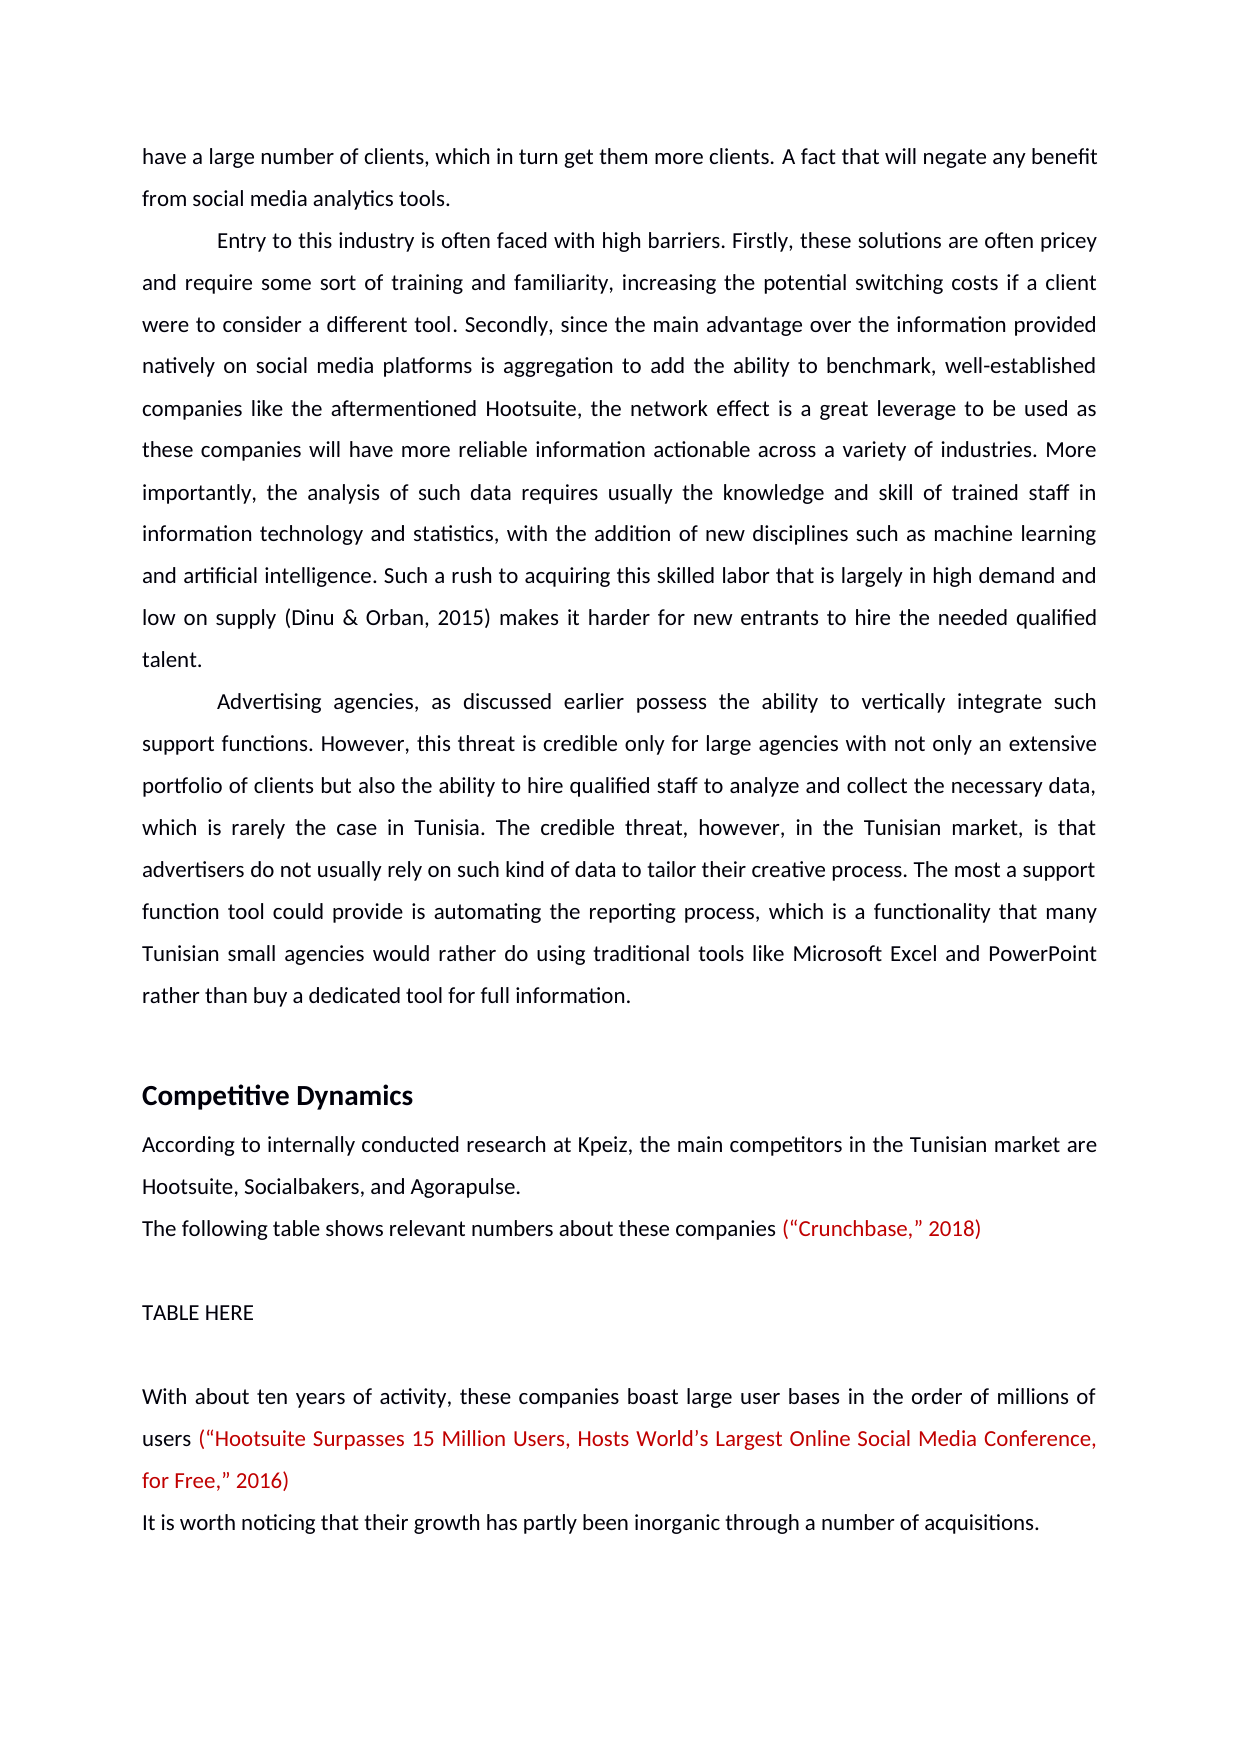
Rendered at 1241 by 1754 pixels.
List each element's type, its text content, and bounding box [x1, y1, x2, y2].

text Competitive Dynamics [142, 1077, 1098, 1112]
text The following table shows relevant numbers about these companies (“Crunchbase,” 2018) [142, 1214, 1098, 1242]
text have a large number of clients, which in turn get them more clients. A fact that will negate any benefit from social media analytics tools. [142, 142, 1098, 212]
text According to internally conducted research at Kpeiz, the main competitors in the Tunisian market are Hootsuite, Socialbakers, and Agorapulse. [142, 1130, 1098, 1200]
text It is worth noticing that their growth has partly been inorganic through a number of acquisitions. [142, 1508, 1098, 1536]
text Entry to this industry is often faced with high barriers. Firstly, these solutions are often pricey and require some sort of training and familiarity, increasing the potential switching costs if a client were to consider a different tool. Secondly, since the main advantage over the information provided natively on social media platforms is aggregation to add the ability to benchmark, well-established companies like the aftermentioned Hootsuite, the network effect is a great leverage to be used as these companies will have more reliable information actionable across a variety of industries. More importantly, the analysis of such data requires usually the knowledge and skill of trained staff in information technology and statistics, with the addition of new disciplines such as machine learning and artificial intelligence. Such a rush to acquiring this skilled labor that is largely in high demand and low on supply (Dinu & Orban, 2015)⁠ makes it harder for new entrants to hire the needed qualified talent. [142, 226, 1098, 673]
text With about ten years of activity, these companies boast large user bases in the order of millions of users (“Hootsuite Surpasses 15 Million Users, Hosts World’s Largest Online Social Media Conference, for Free,” 2016) [142, 1382, 1098, 1494]
text Advertising agencies, as discussed earlier possess the ability to vertically integrate such support functions. However, this threat is credible only for large agencies with not only an extensive portfolio of clients but also the ability to hire qualified staff to analyze and collect the necessary data, which is rarely the case in Tunisia. The credible threat, however, in the Tunisian market, is that advertisers do not usually rely on such kind of data to tailor their creative process. The most a support function tool could provide is automating the reporting process, which is a functionality that many Tunisian small agencies would rather do using traditional tools like Microsoft Excel and PowerPoint rather than buy a dedicated tool for full information. [142, 687, 1098, 1009]
text TABLE HERE [142, 1298, 1098, 1326]
